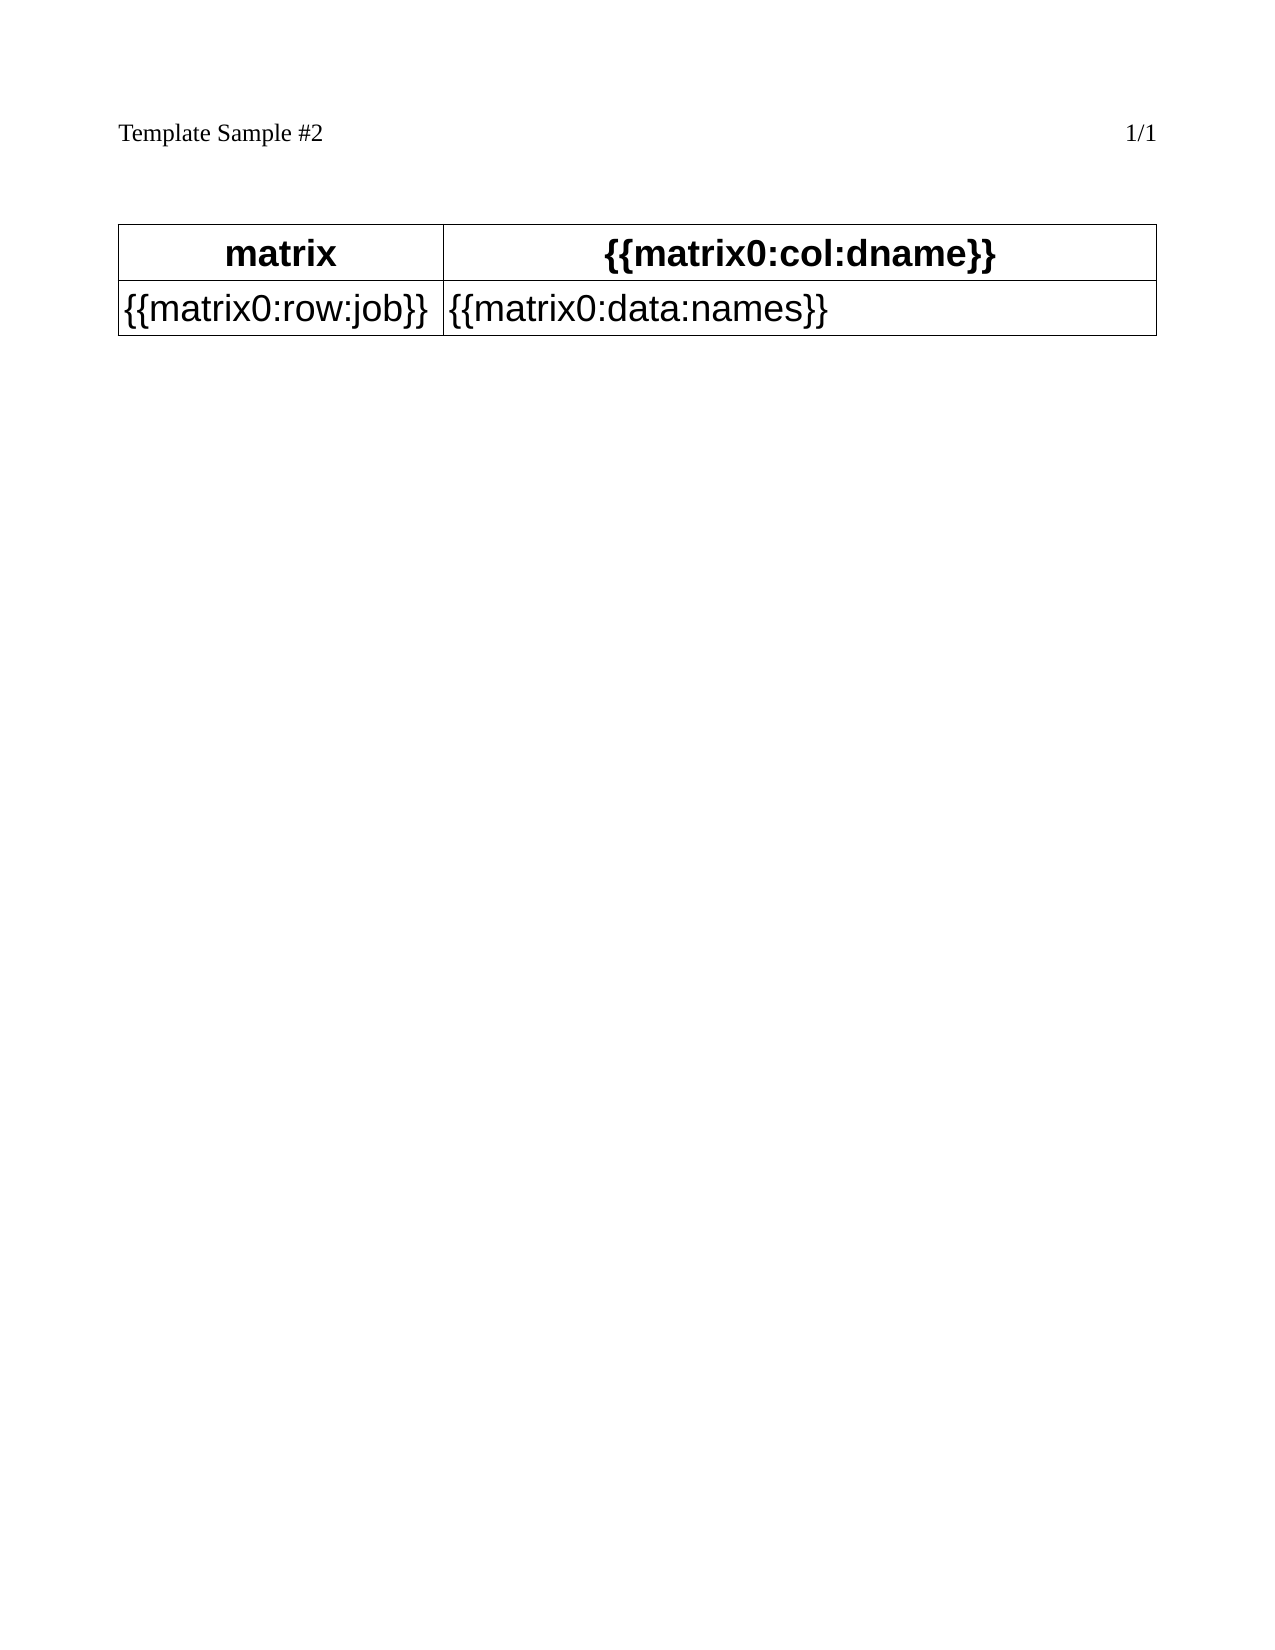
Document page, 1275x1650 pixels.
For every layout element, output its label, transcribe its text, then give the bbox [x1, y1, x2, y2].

table_header matrix [119, 225, 443, 279]
table_header {{matrix0:col:dname}} [444, 225, 1156, 279]
table_cell {{matrix0:row:job}} [119, 281, 443, 335]
table_cell {{matrix0:data:names}} [444, 281, 1156, 335]
